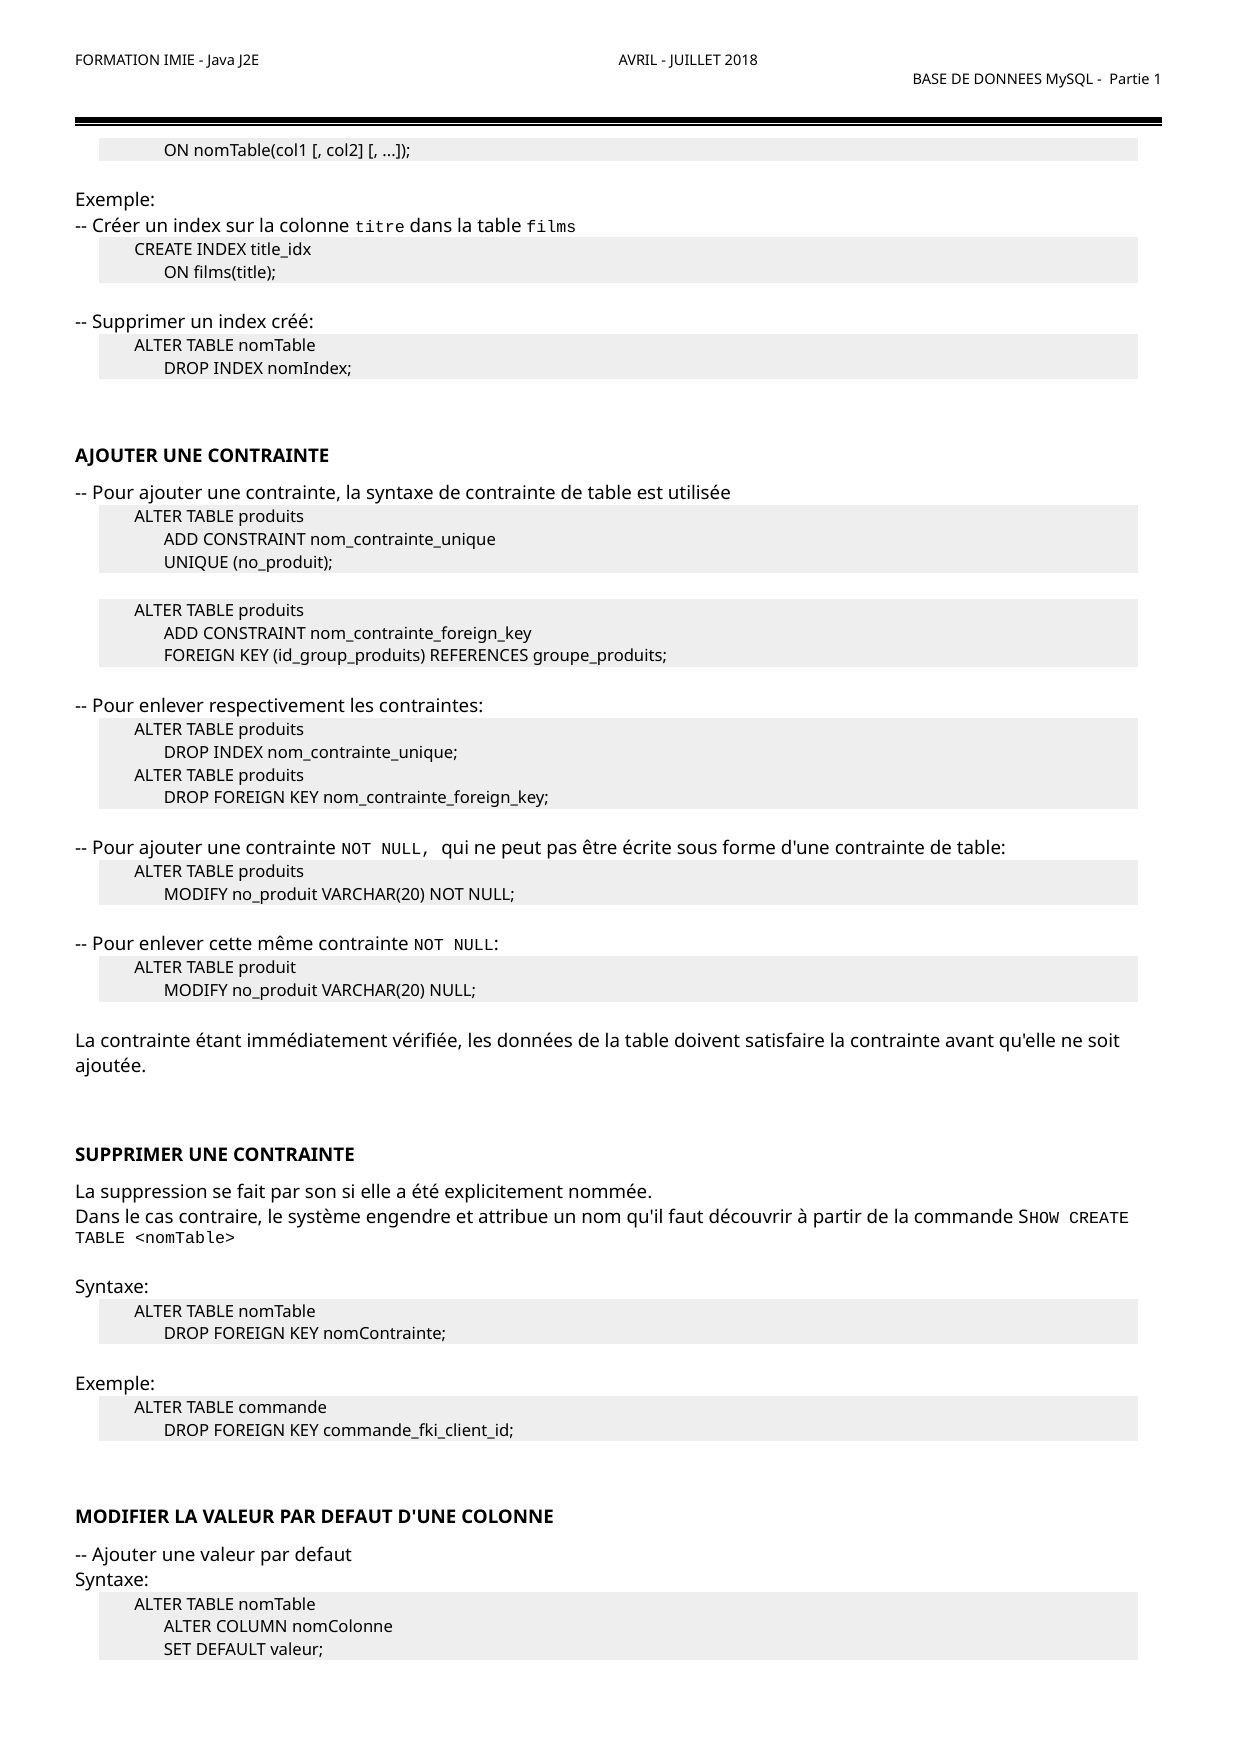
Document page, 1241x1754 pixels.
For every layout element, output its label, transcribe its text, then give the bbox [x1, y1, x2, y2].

text ALTER TABLE produits [99, 718, 1138, 741]
text FOREIGN KEY (id_group_produits) REFERENCES groupe_produits; [99, 644, 1138, 667]
text ON films(title); [99, 260, 1138, 283]
text MODIFIER LA VALEUR PAR DEFAUT D'UNE COLONNE [75, 1504, 1162, 1529]
text MODIFY no_produit VARCHAR(20) NULL; [99, 979, 1138, 1002]
text Exemple: [75, 186, 1162, 212]
text ALTER TABLE nomTable [99, 1299, 1138, 1322]
text La contrainte étant immédiatement vérifiée, les données de la table doivent satisfaire la contrainte avant qu'elle ne soit ajoutée. [75, 1027, 1162, 1078]
text -- Pour ajouter une contrainte NOT NULL, qui ne peut pas être écrite sous forme d'une contrainte de table: [75, 834, 1162, 860]
text ALTER COLUMN nomColonne [99, 1615, 1138, 1638]
text ADD CONSTRAINT nom_contrainte_foreign_key [99, 621, 1138, 644]
text ON nomTable(col1 [, col2] [, ...]); [99, 138, 1138, 161]
text Syntaxe: [75, 1274, 1162, 1299]
text -- Pour enlever cette même contrainte NOT NULL: [75, 931, 1162, 956]
text ALTER TABLE produits [99, 505, 1138, 528]
text MODIFY no_produit VARCHAR(20) NOT NULL; [99, 882, 1138, 905]
text AJOUTER UNE CONTRAINTE [75, 442, 1162, 468]
text UNIQUE (no_produit); [99, 550, 1138, 573]
text -- Pour enlever respectivement les contraintes: [75, 692, 1162, 718]
text ALTER TABLE produits [99, 599, 1138, 621]
text ALTER TABLE produits [99, 763, 1138, 786]
text DROP INDEX nom_contrainte_unique; [99, 741, 1138, 763]
text ALTER TABLE nomTable [99, 1592, 1138, 1615]
text -- Supprimer un index créé: [75, 308, 1162, 334]
text DROP FOREIGN KEY commande_fki_client_id; [99, 1418, 1138, 1441]
text Dans le cas contraire, le système engendre et attribue un nom qu'il faut découvrir à partir de la commande SHOW CREATE TABLE <nomTable> [75, 1204, 1162, 1248]
text ALTER TABLE produits [99, 860, 1138, 882]
text CREATE INDEX title_idx [99, 237, 1138, 260]
text DROP INDEX nomIndex; [99, 357, 1138, 379]
text -- Pour ajouter une contrainte, la syntaxe de contrainte de table est utilisée [75, 479, 1162, 505]
text ALTER TABLE produit [99, 956, 1138, 979]
text ALTER TABLE commande [99, 1396, 1138, 1418]
text La suppression se fait par son si elle a été explicitement nommée. [75, 1178, 1162, 1204]
text ALTER TABLE nomTable [99, 334, 1138, 357]
text SUPPRIMER UNE CONTRAINTE [75, 1141, 1162, 1166]
text -- Ajouter une valeur par defaut [75, 1541, 1162, 1567]
text DROP FOREIGN KEY nomContrainte; [99, 1322, 1138, 1344]
text SET DEFAULT valeur; [99, 1638, 1138, 1660]
text Syntaxe: [75, 1567, 1162, 1592]
text -- Créer un index sur la colonne titre dans la table films [75, 212, 1162, 237]
text Exemple: [75, 1370, 1162, 1396]
text DROP FOREIGN KEY nom_contrainte_foreign_key; [99, 786, 1138, 809]
text ADD CONSTRAINT nom_contrainte_unique [99, 528, 1138, 550]
